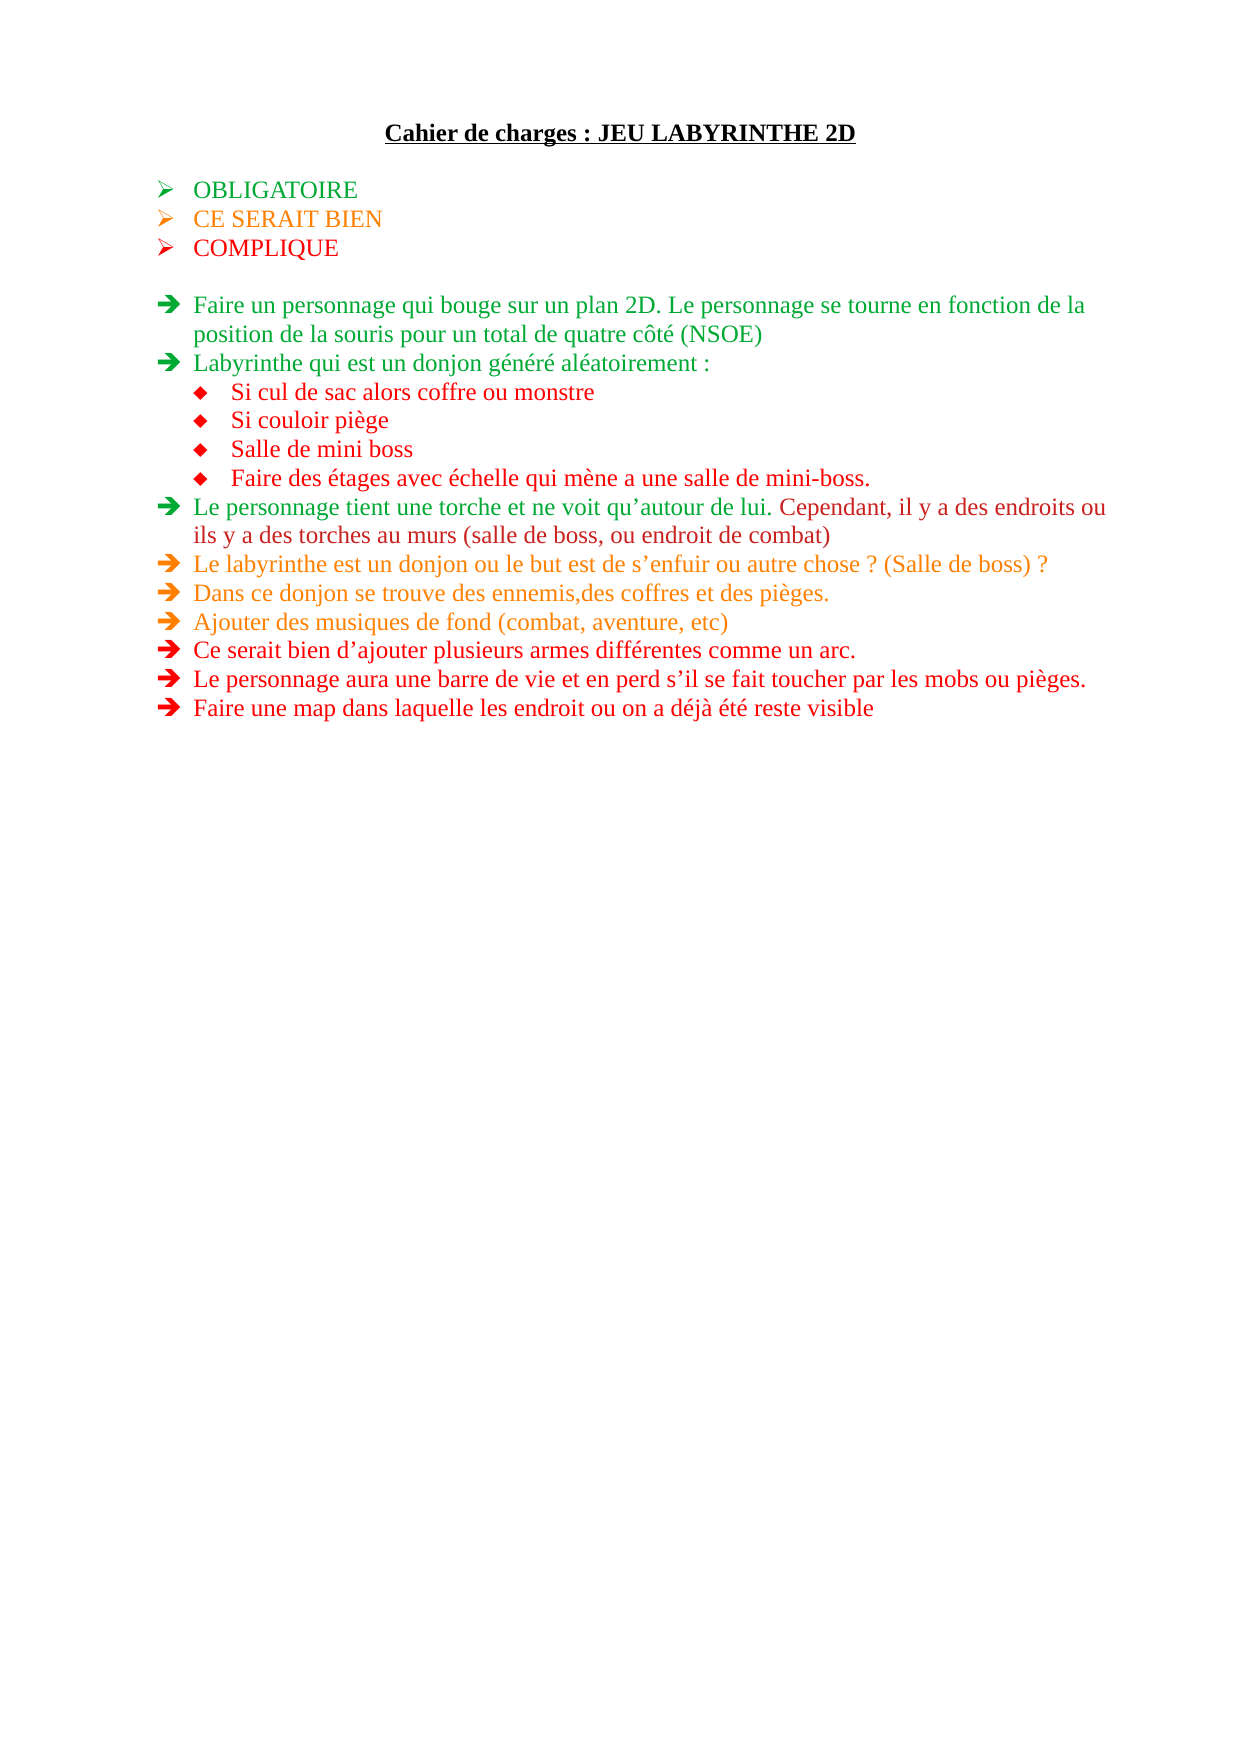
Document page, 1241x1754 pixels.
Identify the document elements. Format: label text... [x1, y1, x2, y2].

list Le personnage tient une torche et ne voit qu’autour de lui. Cependant, il y a des endroits ou ils y a des torches au murs (salle de boss, ou endroit de combat) [156, 492, 1122, 549]
list Le labyrinthe est un donjon ou le but est de s’enfuir ou autre chose ? (Salle de boss) ? [156, 549, 1122, 578]
list Faire un personnage qui bouge sur un plan 2D. Le personnage se tourne en fonction de la position de la souris pour un total de quatre côté (NSOE) [156, 291, 1122, 348]
list Le personnage aura une barre de vie et en perd s’il se fait toucher par les mobs ou pièges. [156, 664, 1122, 693]
list Ajouter des musiques de fond (combat, aventure, etc) [156, 607, 1122, 636]
list Dans ce donjon se trouve des ennemis,des coffres et des pièges. [156, 578, 1122, 607]
list COMPLIQUE [156, 233, 1122, 262]
list Faire une map dans laquelle les endroit ou on a déjà été reste visible [156, 693, 1122, 722]
text Cahier de charges : JEU LABYRINTHE 2D [118, 118, 1122, 147]
list Si couloir piège [193, 406, 1122, 434]
list CE SERAIT BIEN [156, 204, 1122, 233]
list OBLIGATOIRE [156, 176, 1122, 204]
list Ce serait bien d’ajouter plusieurs armes différentes comme un arc. [156, 636, 1122, 664]
list Labyrinthe qui est un donjon généré aléatoirement : [156, 348, 1122, 377]
list Si cul de sac alors coffre ou monstre [193, 377, 1122, 406]
list Salle de mini boss [193, 434, 1122, 463]
list Faire des étages avec échelle qui mène a une salle de mini-boss. [193, 463, 1122, 492]
